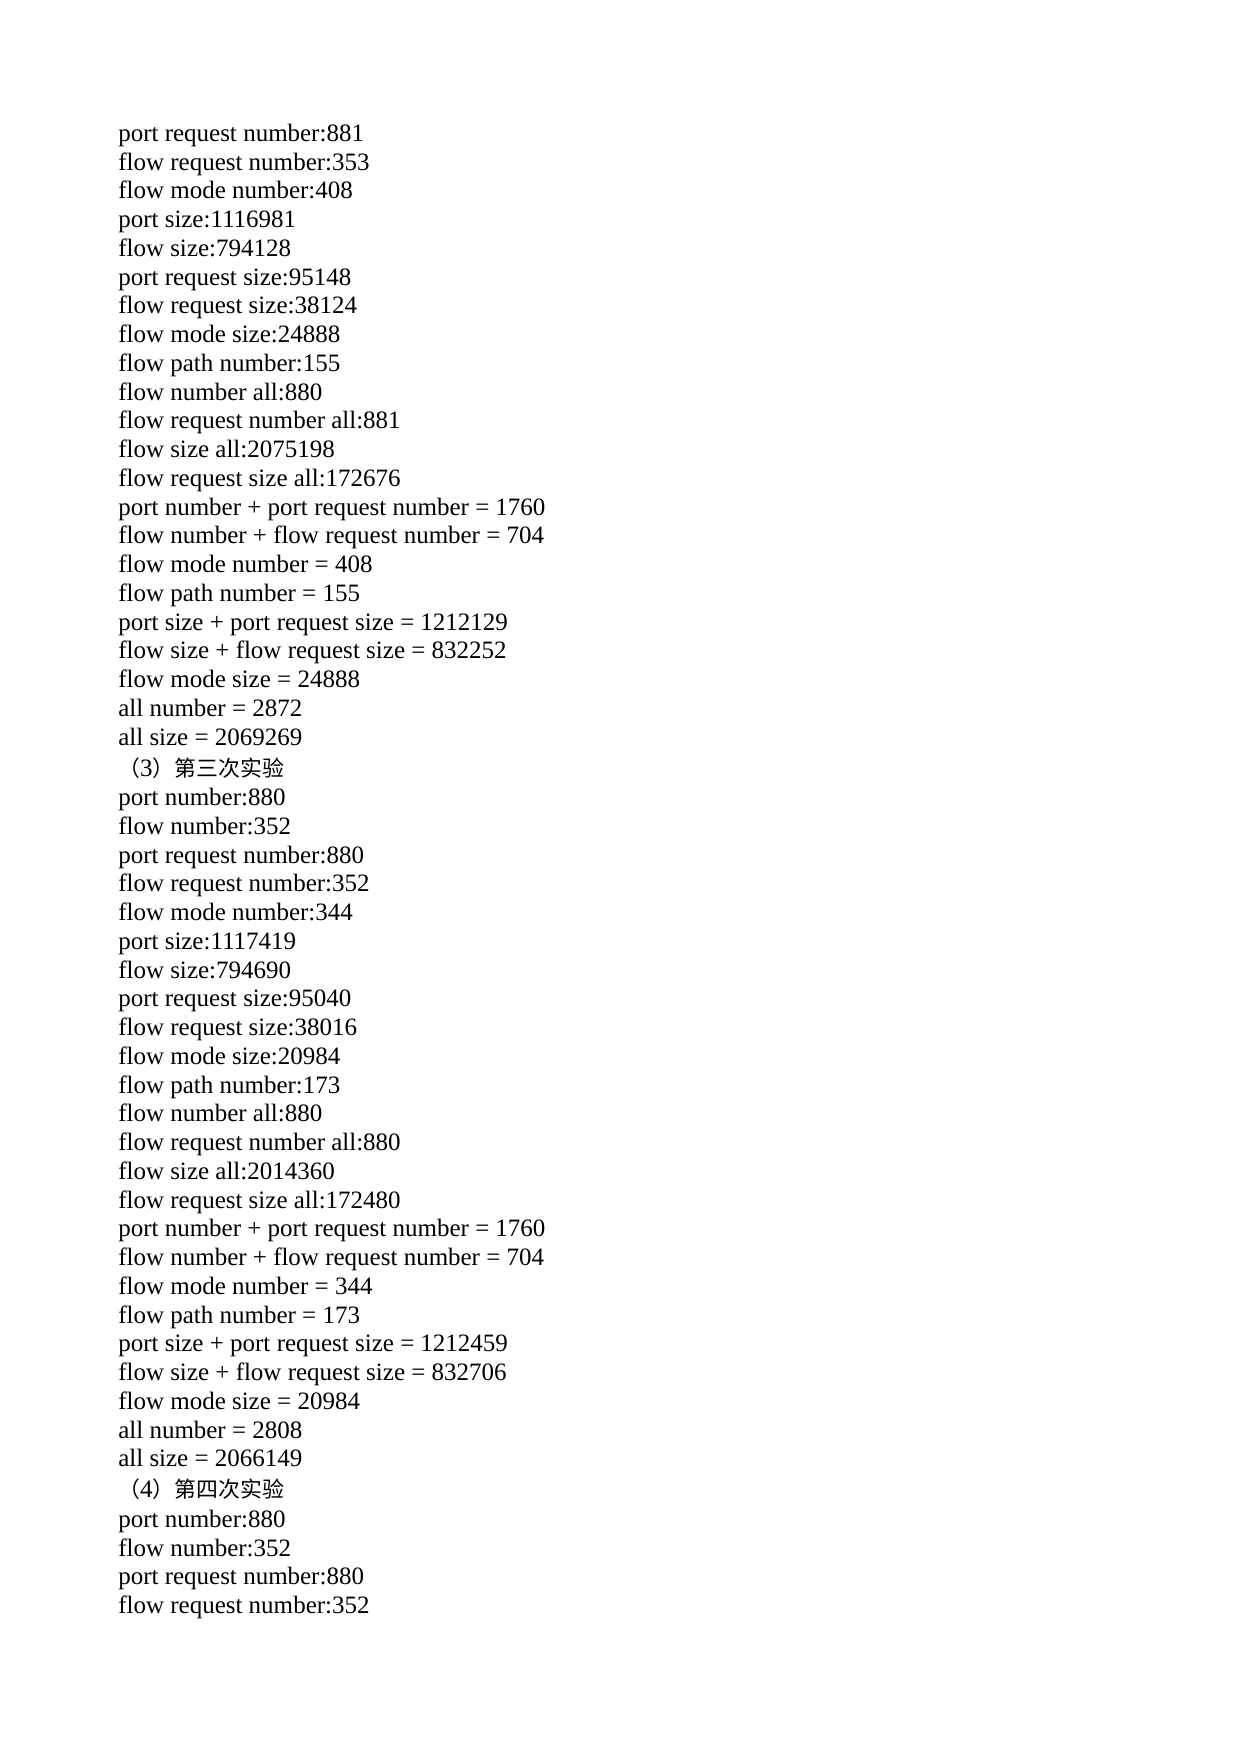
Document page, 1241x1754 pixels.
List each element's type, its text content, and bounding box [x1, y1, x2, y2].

text flow number + flow request number = 704 [118, 521, 1122, 549]
text flow size + flow request size = 832706 [118, 1357, 1122, 1386]
text port request number:881 [118, 118, 1122, 147]
text flow request size:38124 [118, 291, 1122, 319]
text flow request number:352 [118, 868, 1122, 897]
text all number = 2808 [118, 1415, 1122, 1443]
text flow request size all:172676 [118, 463, 1122, 492]
text （3）第三次实验 [118, 751, 1122, 782]
text port size:1116981 [118, 204, 1122, 233]
text flow number all:880 [118, 377, 1122, 406]
text flow mode number = 344 [118, 1271, 1122, 1300]
text flow mode size = 24888 [118, 664, 1122, 693]
text flow request size:38016 [118, 1012, 1122, 1041]
text flow mode size = 20984 [118, 1386, 1122, 1415]
text flow request number:352 [118, 1590, 1122, 1619]
text flow request number all:881 [118, 406, 1122, 434]
text all size = 2069269 [118, 722, 1122, 751]
text flow path number = 173 [118, 1300, 1122, 1328]
text port request number:880 [118, 1561, 1122, 1590]
text flow path number:155 [118, 348, 1122, 377]
text port size + port request size = 1212459 [118, 1328, 1122, 1357]
text port number + port request number = 1760 [118, 1213, 1122, 1242]
text （4）第四次实验 [118, 1472, 1122, 1504]
text flow size all:2075198 [118, 434, 1122, 463]
text flow path number:173 [118, 1070, 1122, 1098]
text flow mode size:24888 [118, 319, 1122, 348]
text port request size:95148 [118, 262, 1122, 291]
text flow size:794128 [118, 233, 1122, 262]
text port number + port request number = 1760 [118, 492, 1122, 521]
text flow path number = 155 [118, 578, 1122, 607]
text port size:1117419 [118, 926, 1122, 955]
text flow number + flow request number = 704 [118, 1242, 1122, 1271]
text flow size all:2014360 [118, 1156, 1122, 1185]
text all number = 2872 [118, 693, 1122, 722]
text port size + port request size = 1212129 [118, 607, 1122, 636]
text flow size:794690 [118, 955, 1122, 983]
text port request size:95040 [118, 983, 1122, 1012]
text flow mode number:408 [118, 176, 1122, 204]
text flow mode size:20984 [118, 1041, 1122, 1070]
text flow mode number:344 [118, 897, 1122, 926]
text flow number:352 [118, 1533, 1122, 1561]
text flow mode number = 408 [118, 549, 1122, 578]
text port number:880 [118, 782, 1122, 811]
text all size = 2066149 [118, 1443, 1122, 1472]
text flow request number all:880 [118, 1127, 1122, 1156]
text port request number:880 [118, 840, 1122, 868]
text port number:880 [118, 1504, 1122, 1533]
text flow size + flow request size = 832252 [118, 636, 1122, 664]
text flow request number:353 [118, 147, 1122, 176]
text flow request size all:172480 [118, 1185, 1122, 1213]
text flow number:352 [118, 811, 1122, 840]
text flow number all:880 [118, 1098, 1122, 1127]
